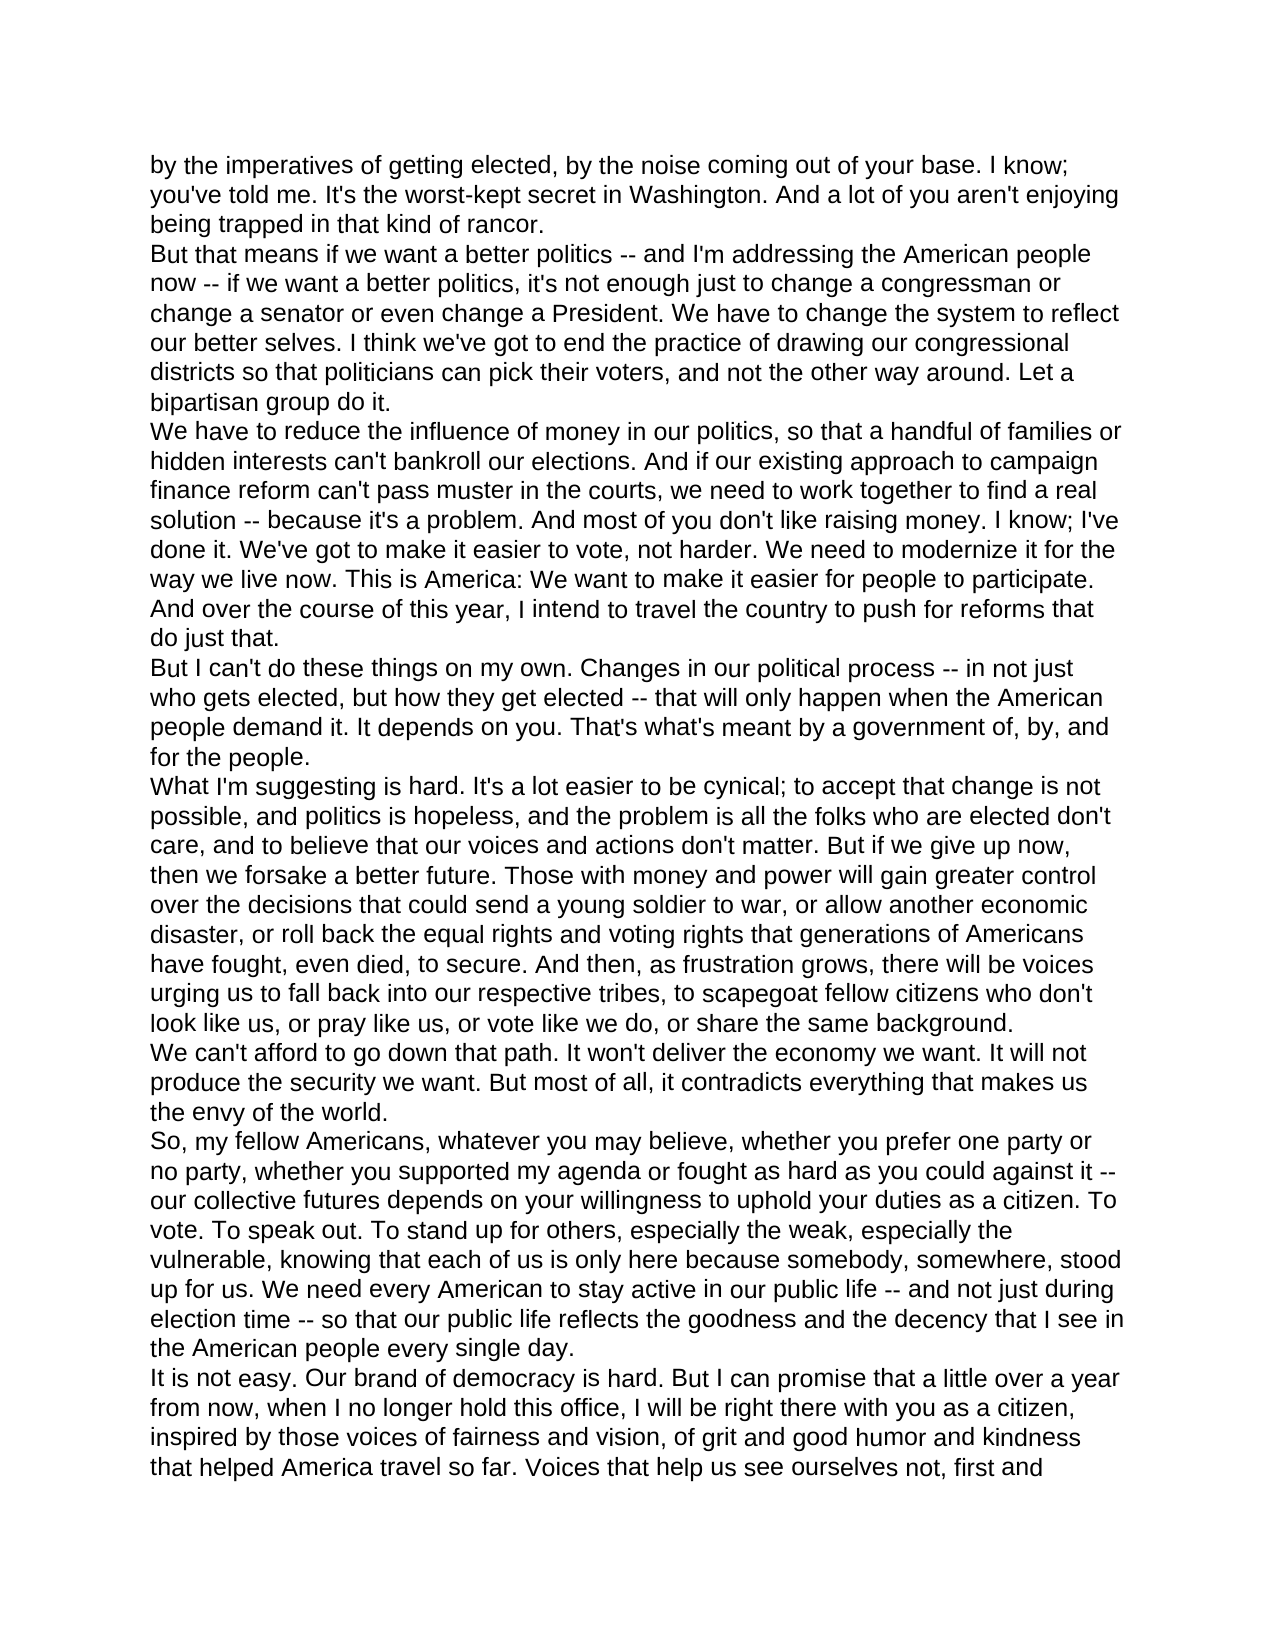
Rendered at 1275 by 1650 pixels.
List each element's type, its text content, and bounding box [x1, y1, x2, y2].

text But that means if we want a better politics -- and I'm addressing the American people now -- if we want a better politics, it's not enough just to change a congressman or change a senator or even change a President. We have to change the system to reflect our better selves. I think we've got to end the practice of drawing our congressional districts so that politicians can pick their voters, and not the other way around. Let a bipartisan group do it. [150, 239, 1125, 416]
text We can't afford to go down that path. It won't deliver the economy we want. It will not produce the security we want. But most of all, it contradicts everything that makes us the envy of the world. [150, 1037, 1125, 1126]
text But I can't do these things on my own. Changes in our political process -- in not just who gets elected, but how they get elected -- that will only happen when the American people demand it. It depends on you. That's what's meant by a government of, by, and for the people. [150, 653, 1125, 771]
text So, my fellow Americans, whatever you may believe, whether you prefer one party or no party, whether you supported my agenda or fought as hard as you could against it -- our collective futures depends on your willingness to uphold your duties as a citizen. To vote. To speak out. To stand up for others, especially the weak, especially the vulnerable, knowing that each of us is only here because somebody, somewhere, stood up for us. We need every American to stay active in our public life -- and not just during election time -- so that our public life reflects the goodness and the decency that I see in the American people every single day. [150, 1126, 1125, 1363]
text We have to reduce the influence of money in our politics, so that a handful of families or hidden interests can't bankroll our elections. And if our existing approach to campaign finance reform can't pass muster in the courts, we need to work together to find a real solution -- because it's a problem. And most of you don't like raising money. I know; I've done it. We've got to make it easier to vote, not harder. We need to modernize it for the way we live now. This is America: We want to make it easier for people to participate. And over the course of this year, I intend to travel the country to push for reforms that do just that. [150, 416, 1125, 653]
text by the imperatives of getting elected, by the noise coming out of your base. I know; you've told me. It's the worst-kept secret in Washington. And a lot of you aren't enjoying being trapped in that kind of rancor. [150, 150, 1125, 239]
text It is not easy. Our brand of democracy is hard. But I can promise that a little over a year from now, when I no longer hold this office, I will be right there with you as a citizen, inspired by those voices of fairness and vision, of grit and good humor and kindness that helped America travel so far. Voices that help us see ourselves not, first and [150, 1363, 1125, 1481]
text What I'm suggesting is hard. It's a lot easier to be cynical; to accept that change is not possible, and politics is hopeless, and the problem is all the folks who are elected don't care, and to believe that our voices and actions don't matter. But if we give up now, then we forsake a better future. Those with money and power will gain greater control over the decisions that could send a young soldier to war, or allow another economic disaster, or roll back the equal rights and voting rights that generations of Americans have fought, even died, to secure. And then, as frustration grows, there will be voices urging us to fall back into our respective tribes, to scapegoat fellow citizens who don't look like us, or pray like us, or vote like we do, or share the same background. [150, 771, 1125, 1037]
